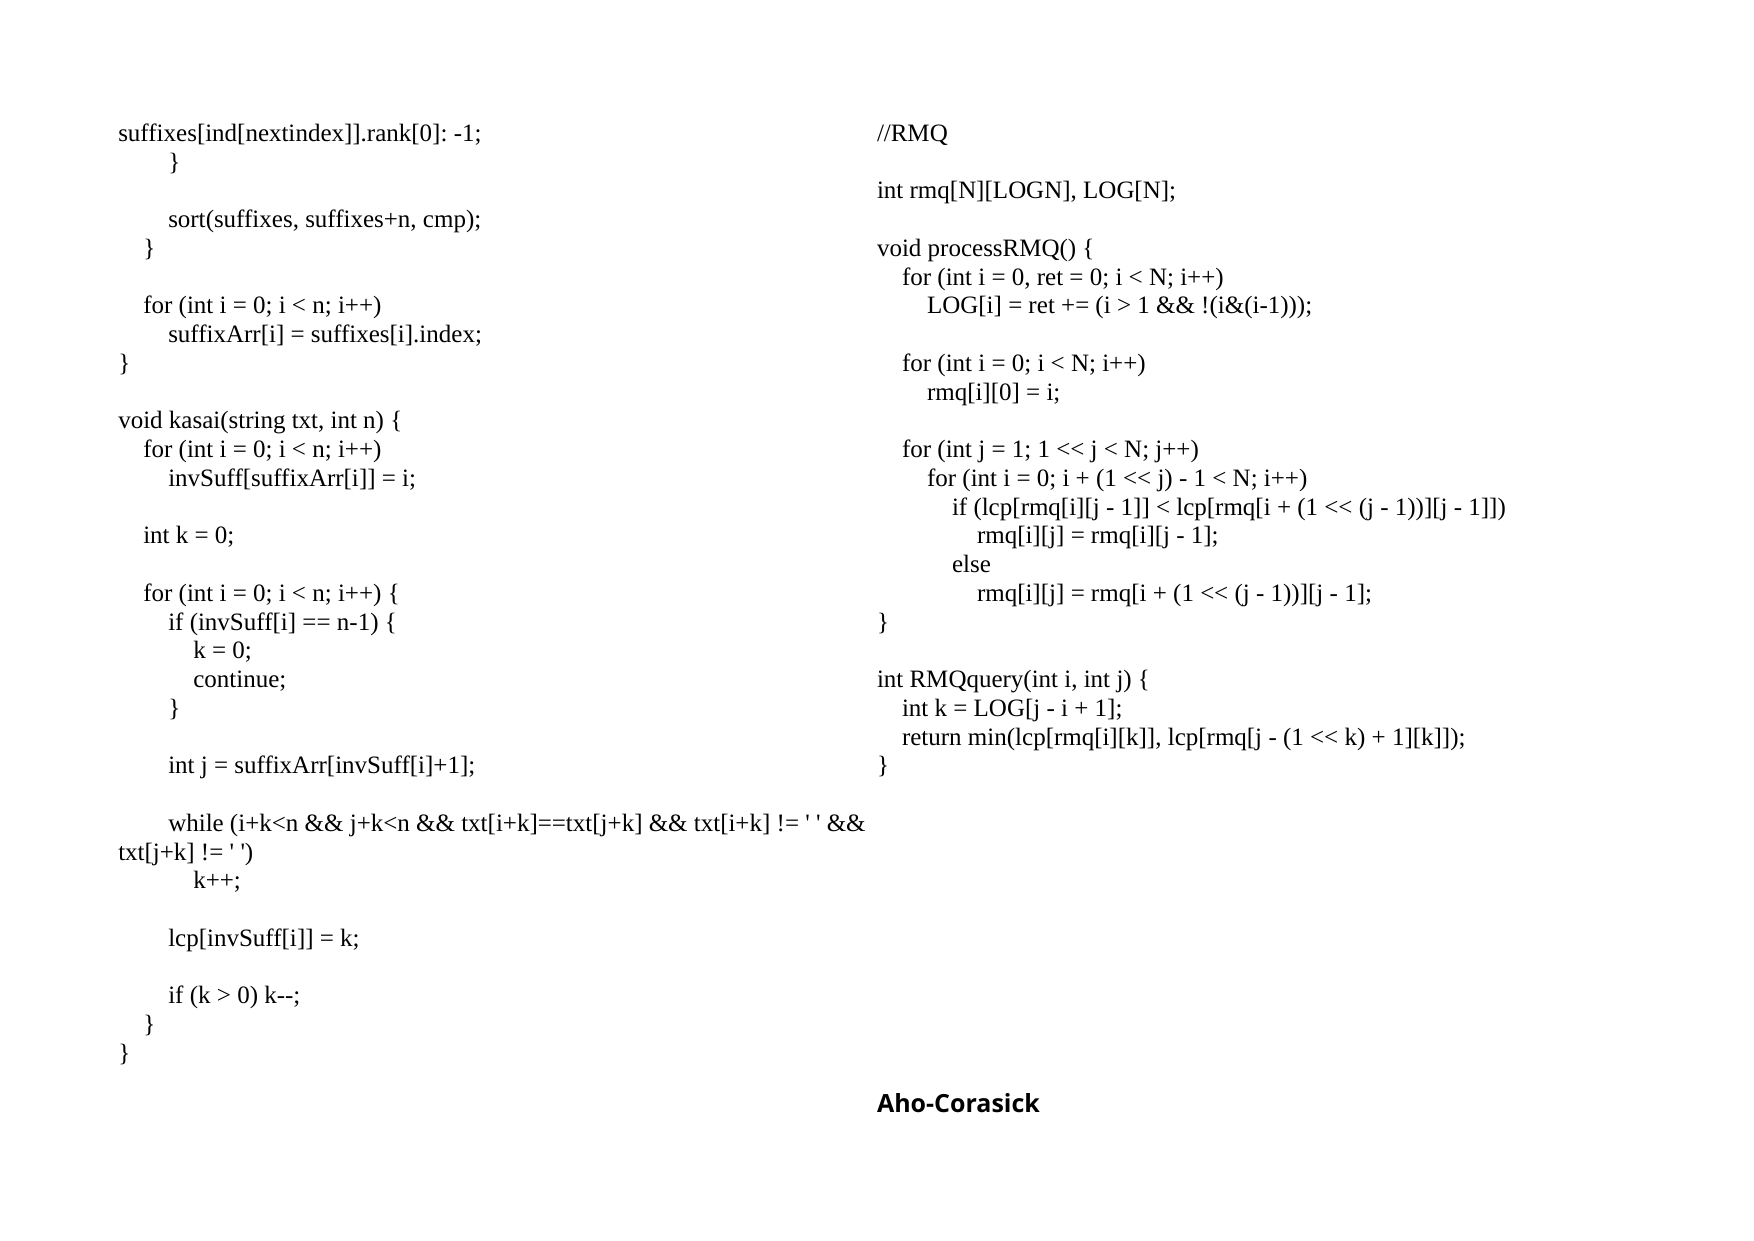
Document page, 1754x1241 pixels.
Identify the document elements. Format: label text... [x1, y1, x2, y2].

text k++; [118, 866, 877, 894]
text } [118, 1038, 877, 1067]
text for (int i = 0; i < n; i++) [118, 291, 877, 319]
text if (k > 0) k--; [118, 981, 877, 1009]
text Aho-Corasick [877, 1086, 1635, 1120]
text if (lcp[rmq[i][j - 1]] < lcp[rmq[i + (1 << (j - 1))][j - 1]]) [877, 492, 1635, 521]
text void processRMQ() { [877, 233, 1635, 262]
text } [118, 233, 877, 262]
text void kasai(string txt, int n) { [118, 406, 877, 434]
text //RMQ [877, 118, 1635, 147]
text int RMQquery(int i, int j) { [877, 664, 1635, 693]
text for (int i = 0; i < n; i++) { [118, 578, 877, 607]
text while (i+k<n && j+k<n && txt[i+k]==txt[j+k] && txt[i+k] != ' ' && txt[j+k] != ' ') [118, 808, 877, 866]
text LOG[i] = ret += (i > 1 && !(i&(i-1))); [877, 291, 1635, 319]
text for (int i = 0; i < N; i++) [877, 348, 1635, 377]
text } [118, 1009, 877, 1038]
text suffixes[ind[nextindex]].rank[0]: -1; [118, 118, 877, 147]
text } [877, 751, 1635, 779]
text sort(suffixes, suffixes+n, cmp); [118, 204, 877, 233]
text int k = LOG[j - i + 1]; [877, 693, 1635, 722]
text invSuff[suffixArr[i]] = i; [118, 463, 877, 492]
text int k = 0; [118, 521, 877, 549]
text if (invSuff[i] == n-1) { [118, 607, 877, 636]
text for (int i = 0; i + (1 << j) - 1 < N; i++) [877, 463, 1635, 492]
text } [118, 147, 877, 176]
text } [877, 607, 1635, 636]
text lcp[invSuff[i]] = k; [118, 923, 877, 952]
text suffixArr[i] = suffixes[i].index; [118, 319, 877, 348]
text else [877, 549, 1635, 578]
text continue; [118, 664, 877, 693]
text } [118, 693, 877, 722]
text int j = suffixArr[invSuff[i]+1]; [118, 751, 877, 779]
text k = 0; [118, 636, 877, 664]
text rmq[i][j] = rmq[i + (1 << (j - 1))][j - 1]; [877, 578, 1635, 607]
text for (int i = 0, ret = 0; i < N; i++) [877, 262, 1635, 291]
text } [118, 348, 877, 377]
text int rmq[N][LOGN], LOG[N]; [877, 176, 1635, 204]
text for (int i = 0; i < n; i++) [118, 434, 877, 463]
text rmq[i][0] = i; [877, 377, 1635, 406]
text return min(lcp[rmq[i][k]], lcp[rmq[j - (1 << k) + 1][k]]); [877, 722, 1635, 751]
text rmq[i][j] = rmq[i][j - 1]; [877, 521, 1635, 549]
text for (int j = 1; 1 << j < N; j++) [877, 434, 1635, 463]
